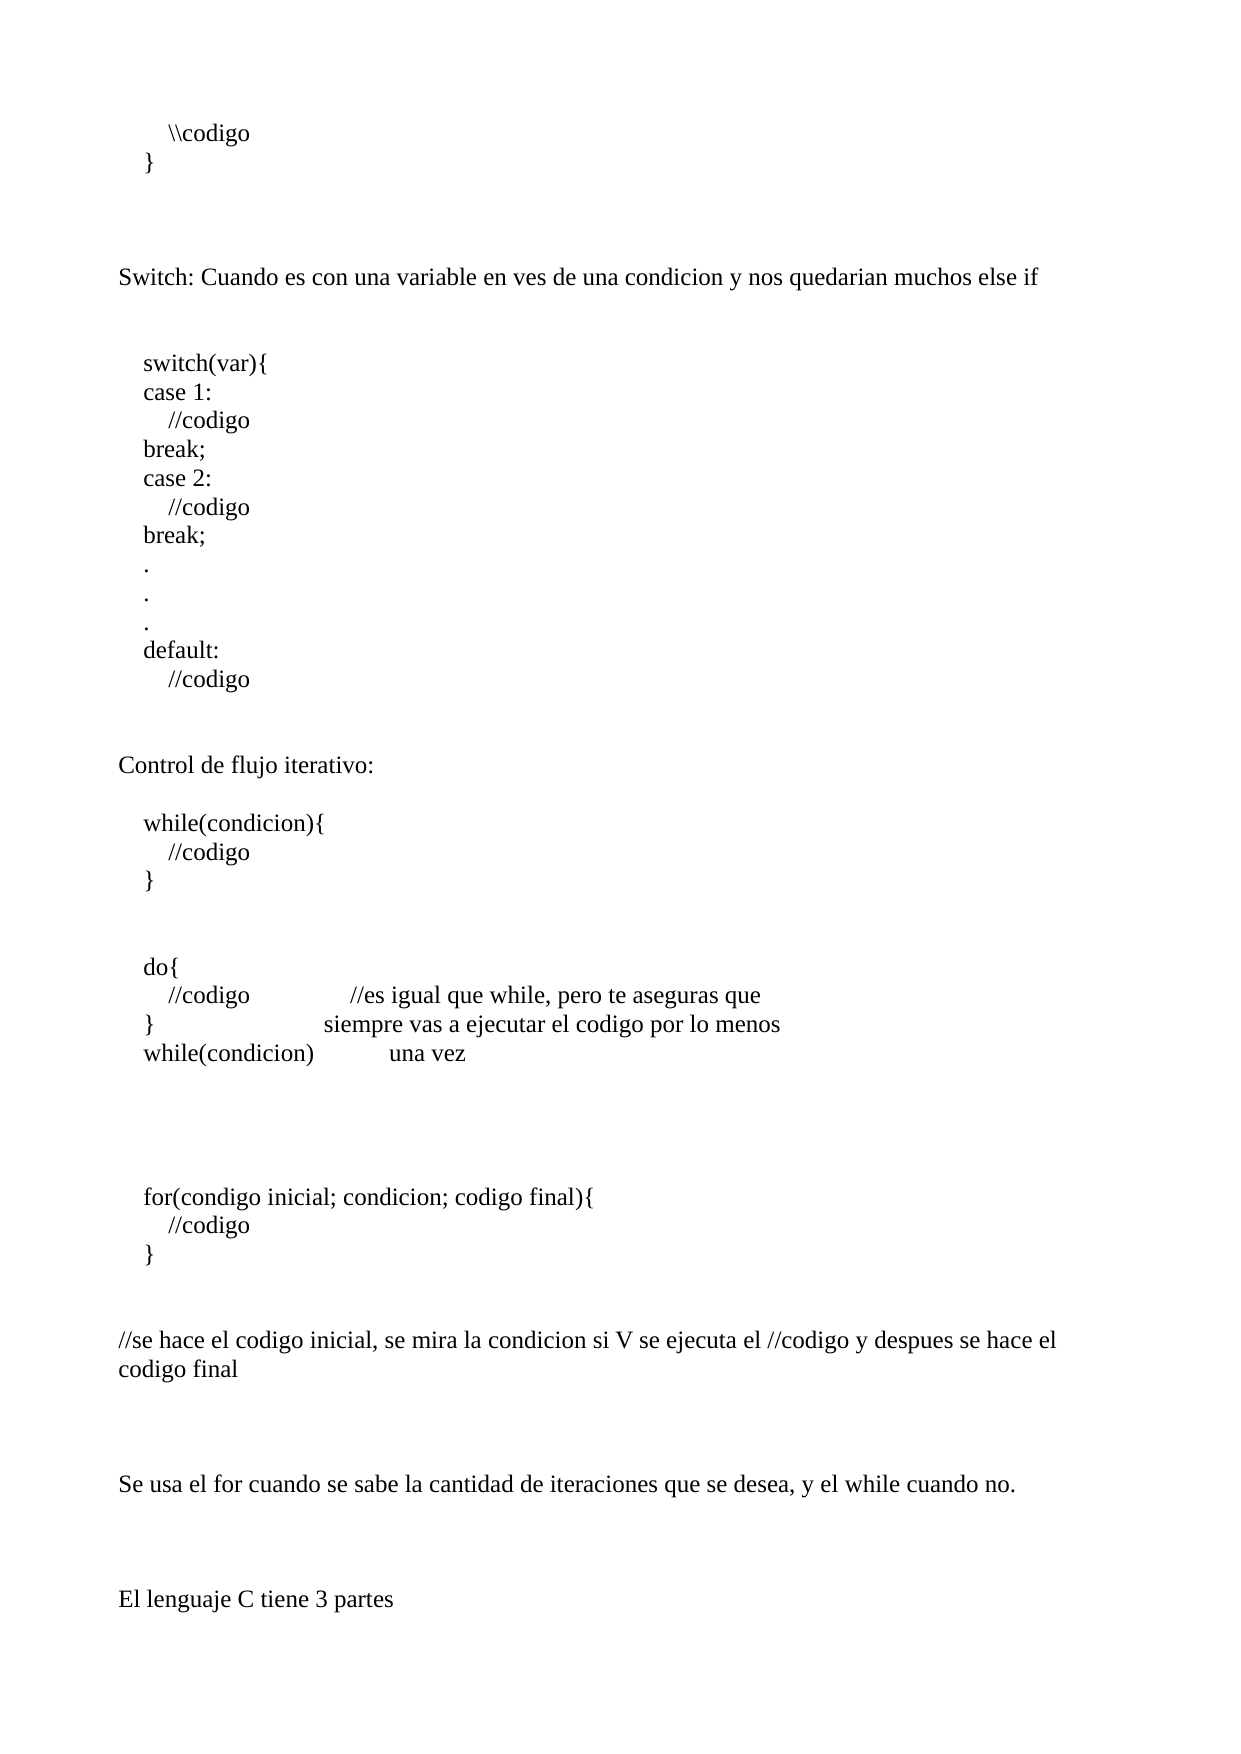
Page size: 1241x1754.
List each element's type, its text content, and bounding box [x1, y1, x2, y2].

text Control de flujo iterativo: [118, 751, 1122, 779]
text //codigo [118, 837, 1122, 866]
text case 1: [118, 377, 1122, 406]
text default: [118, 636, 1122, 664]
text . [118, 578, 1122, 607]
text do{ [118, 952, 1122, 981]
text switch(var){ [118, 348, 1122, 377]
text while(condicion){ [118, 808, 1122, 837]
text //codigo //es igual que while, pero te aseguras que [118, 981, 1122, 1009]
text Se usa el for cuando se sabe la cantidad de iteraciones que se desea, y el while cuando no. [118, 1469, 1122, 1498]
text } [118, 147, 1122, 176]
text while(condicion) una vez [118, 1038, 1122, 1067]
text //codigo [118, 492, 1122, 521]
text //codigo [118, 1211, 1122, 1239]
text case 2: [118, 463, 1122, 492]
text . [118, 549, 1122, 578]
text \\codigo [118, 118, 1122, 147]
text } [118, 1239, 1122, 1268]
text } [118, 866, 1122, 894]
text break; [118, 434, 1122, 463]
text . [118, 607, 1122, 636]
text break; [118, 521, 1122, 549]
text Switch: Cuando es con una variable en ves de una condicion y nos quedarian muchos else if [118, 262, 1122, 291]
text //se hace el codigo inicial, se mira la condicion si V se ejecuta el //codigo y despues se hace el codigo final [118, 1326, 1122, 1383]
text El lenguaje C tiene 3 partes [118, 1584, 1122, 1613]
text //codigo [118, 664, 1122, 693]
text //codigo [118, 406, 1122, 434]
text } siempre vas a ejecutar el codigo por lo menos [118, 1009, 1122, 1038]
text for(condigo inicial; condicion; codigo final){ [118, 1182, 1122, 1211]
